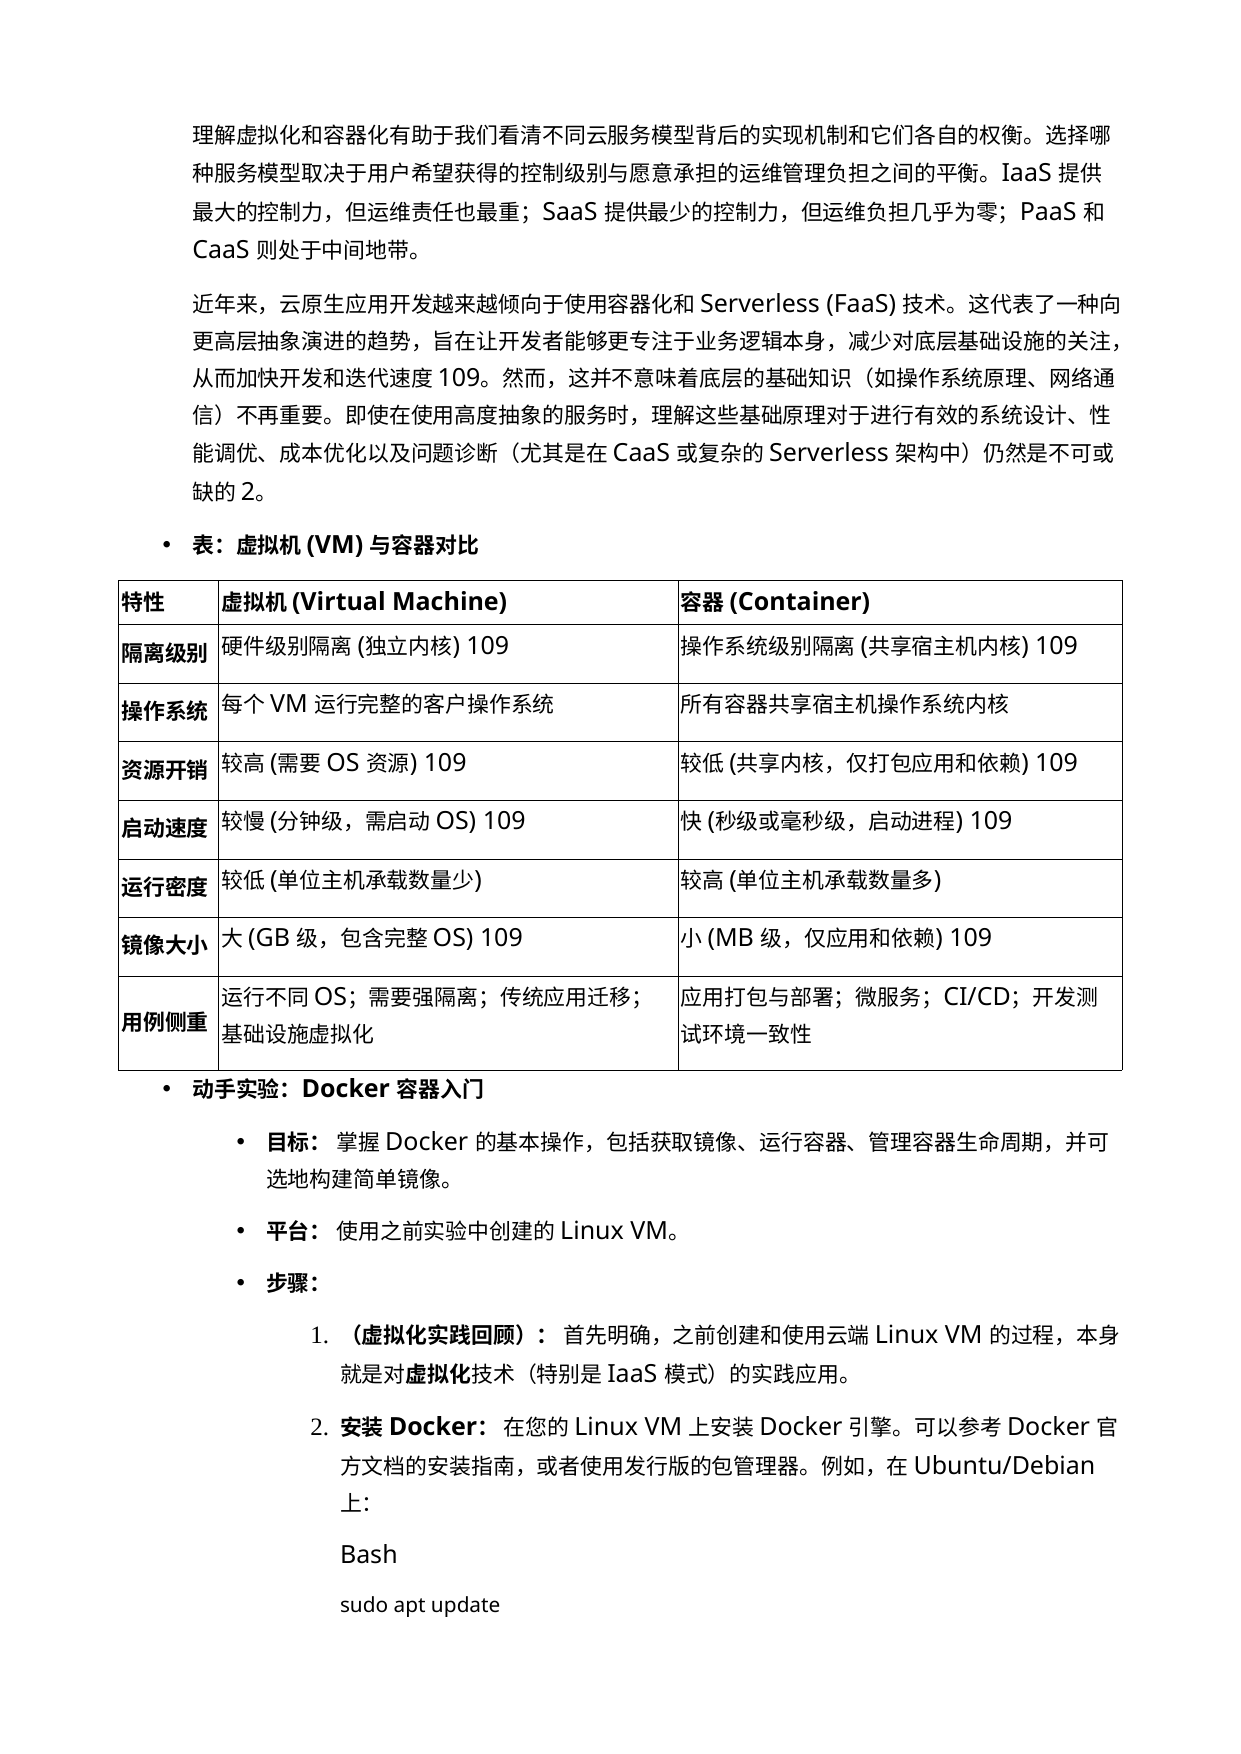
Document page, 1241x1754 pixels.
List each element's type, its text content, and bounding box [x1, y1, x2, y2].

table_cell 大 (GB 级，包含完整 OS) 109 [219, 918, 678, 976]
table_cell 隔离级别 [119, 625, 218, 683]
list 动手实验：Docker 容器入门 [162, 1071, 1122, 1104]
table_cell 较高 (需要 OS 资源) 109 [219, 742, 678, 800]
list 目标： 掌握 Docker 的基本操作，包括获取镜像、运行容器、管理容器生命周期，并可选地构建简单镜像。 [236, 1123, 1122, 1194]
list （虚拟化实践回顾）： 首先明确，之前创建和使用云端 Linux VM 的过程，本身就是对虚拟化技术（特别是 IaaS 模式）的实践应用。 [310, 1317, 1122, 1389]
table_cell 每个 VM 运行完整的客户操作系统 [219, 684, 678, 741]
table_cell 镜像大小 [119, 918, 218, 976]
table_cell 较慢 (分钟级，需启动 OS) 109 [219, 801, 678, 858]
list 近年来，云原生应用开发越来越倾向于使用容器化和 Serverless (FaaS) 技术。这代表了一种向更高层抽象演进的趋势，旨在让开发者能够更专注于业务逻辑本身，减少对底层基础设施的关注，从而加快开发和迭代速度 109。然而，这并不意味着底层的基础知识（如操作系统原理、网络通信）不再重要。即使在使用高度抽象的服务时，理解这些基础原理对于进行有效的系统设计、性能调优、成本优化以及问题诊断（尤其是在 CaaS 或复杂的 Serverless 架构中）仍然是不可或缺的 2。 [162, 285, 1122, 508]
table_cell 用例侧重 [119, 977, 218, 1070]
table_cell 应用打包与部署；微服务；CI/CD；开发测试环境一致性 [679, 977, 1122, 1070]
table_cell 较高 (单位主机承载数量多) [679, 860, 1122, 917]
table_cell 快 (秒级或毫秒级，启动进程) 109 [679, 801, 1122, 858]
list 表：虚拟机 (VM) 与容器对比 [162, 527, 1122, 561]
table_cell 较低 (单位主机承载数量少) [219, 860, 678, 917]
list 平台： 使用之前实验中创建的 Linux VM。 [236, 1213, 1122, 1247]
table_cell 资源开销 [119, 742, 218, 800]
table_cell 运行密度 [119, 860, 218, 917]
table_cell 启动速度 [119, 801, 218, 858]
list 理解虚拟化和容器化有助于我们看清不同云服务模型背后的实现机制和它们各自的权衡。选择哪种服务模型取决于用户希望获得的控制级别与愿意承担的运维管理负担之间的平衡。IaaS 提供最大的控制力，但运维责任也最重；SaaS 提供最少的控制力，但运维负担几乎为零；PaaS 和 CaaS 则处于中间地带。 [162, 118, 1122, 266]
table_cell 运行不同 OS；需要强隔离；传统应用迁移；基础设施虚拟化 [219, 977, 678, 1070]
list 安装 Docker： 在您的 Linux VM 上安装 Docker 引擎。可以参考 Docker 官方文档的安装指南，或者使用发行版的包管理器。例如，在 Ubuntu/Debian 上： [310, 1409, 1122, 1517]
table_cell 小 (MB 级，仅应用和依赖) 109 [679, 918, 1122, 976]
list Bash [310, 1536, 1122, 1571]
table_cell 操作系统级别隔离 (共享宿主机内核) 109 [679, 625, 1122, 683]
table_cell 硬件级别隔离 (独立内核) 109 [219, 625, 678, 683]
table_cell 操作系统 [119, 684, 218, 741]
list sudo apt update [310, 1590, 1122, 1618]
table_cell 所有容器共享宿主机操作系统内核 [679, 684, 1122, 741]
table_header 特性 [119, 581, 218, 624]
list 步骤： [236, 1266, 1122, 1298]
table_header 虚拟机 (Virtual Machine) [219, 581, 678, 624]
table_header 容器 (Container) [679, 581, 1122, 624]
table_cell 较低 (共享内核，仅打包应用和依赖) 109 [679, 742, 1122, 800]
